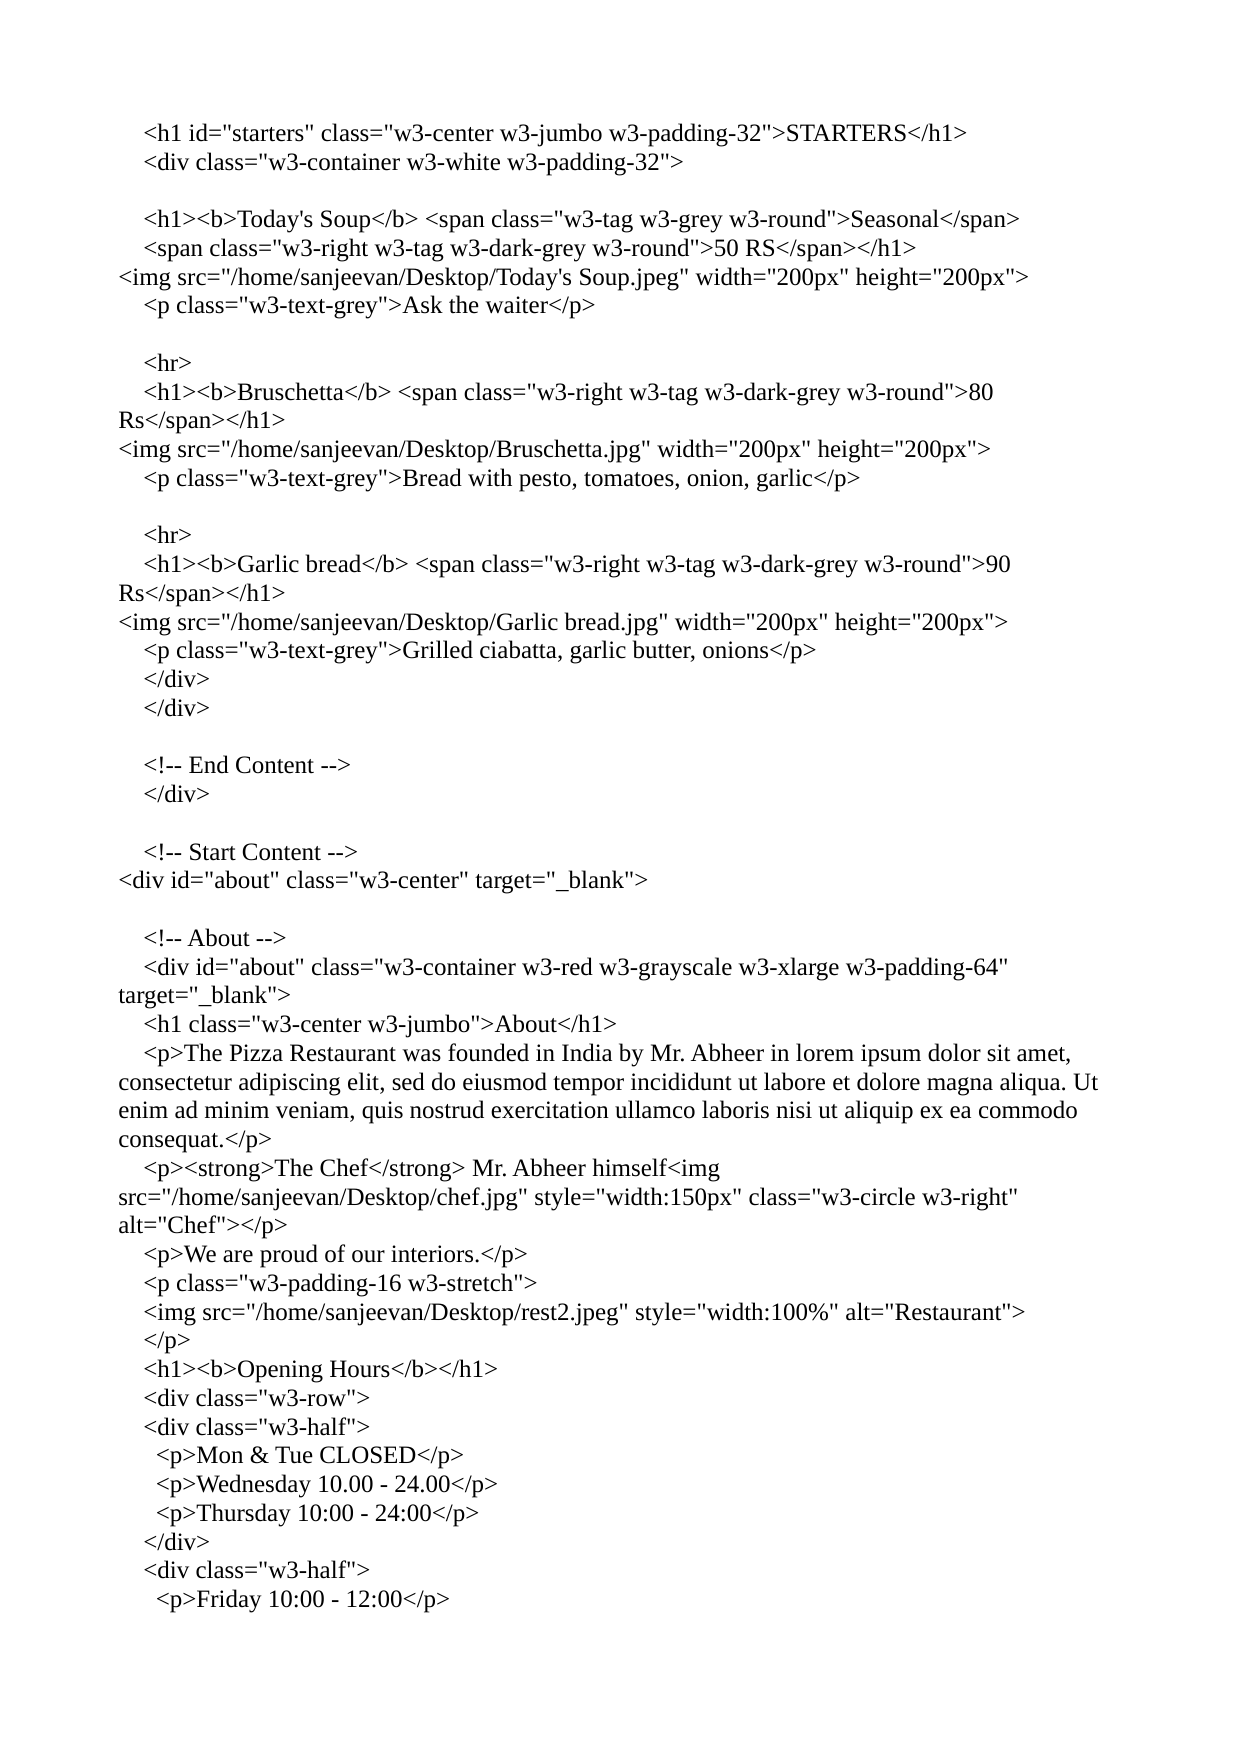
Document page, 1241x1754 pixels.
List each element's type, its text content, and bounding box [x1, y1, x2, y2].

text <p class="w3-text-grey">Bread with pesto, tomatoes, onion, garlic</p> [118, 463, 1122, 492]
text <h1><b>Garlic bread</b> <span class="w3-right w3-tag w3-dark-grey w3-round">90 Rs</span></h1> [118, 549, 1122, 607]
text </div> [118, 693, 1122, 722]
text <p>Thursday 10:00 - 24:00</p> [118, 1498, 1122, 1527]
text <p><strong>The Chef</strong> Mr. Abheer himself<img src="/home/sanjeevan/Desktop/chef.jpg" style="width:150px" class="w3-circle w3-right" alt="Chef"></p> [118, 1153, 1122, 1239]
text <p class="w3-text-grey">Ask the waiter</p> [118, 291, 1122, 319]
text <p>Mon & Tue CLOSED</p> [118, 1441, 1122, 1469]
text <img src="/home/sanjeevan/Desktop/Garlic bread.jpg" width="200px" height="200px"> [118, 607, 1122, 636]
text <img src="/home/sanjeevan/Desktop/rest2.jpeg" style="width:100%" alt="Restaurant"> [118, 1297, 1122, 1326]
text </div> [118, 1527, 1122, 1556]
text </div> [118, 779, 1122, 808]
text <hr> [118, 348, 1122, 377]
text <div class="w3-container w3-white w3-padding-32"> [118, 147, 1122, 176]
text <h1 class="w3-center w3-jumbo">About</h1> [118, 1009, 1122, 1038]
text <p>The Pizza Restaurant was founded in India by Mr. Abheer in lorem ipsum dolor sit amet, consectetur adipiscing elit, sed do eiusmod tempor incididunt ut labore et dolore magna aliqua. Ut enim ad minim veniam, quis nostrud exercitation ullamco laboris nisi ut aliquip ex ea commodo consequat.</p> [118, 1038, 1122, 1153]
text <div id="about" class="w3-container w3-red w3-grayscale w3-xlarge w3-padding-64" target="_blank"> [118, 952, 1122, 1009]
text <h1><b>Opening Hours</b></h1> [118, 1354, 1122, 1383]
text <!-- About --> [118, 923, 1122, 952]
text <div class="w3-half"> [118, 1556, 1122, 1584]
text <!-- Start Content --> [118, 837, 1122, 866]
text <div class="w3-half"> [118, 1412, 1122, 1441]
text <h1><b>Today's Soup</b> <span class="w3-tag w3-grey w3-round">Seasonal</span> [118, 204, 1122, 233]
text </p> [118, 1326, 1122, 1354]
text <img src="/home/sanjeevan/Desktop/Today's Soup.jpeg" width="200px" height="200px"> [118, 262, 1122, 291]
text <div class="w3-row"> [118, 1383, 1122, 1412]
text <hr> [118, 521, 1122, 549]
text <!-- End Content --> [118, 751, 1122, 779]
text <div id="about" class="w3-center" target="_blank"> [118, 866, 1122, 894]
text <p class="w3-padding-16 w3-stretch"> [118, 1268, 1122, 1297]
text <p>Friday 10:00 - 12:00</p> [118, 1584, 1122, 1613]
text <p>Wednesday 10.00 - 24.00</p> [118, 1469, 1122, 1498]
text <p class="w3-text-grey">Grilled ciabatta, garlic butter, onions</p> [118, 636, 1122, 664]
text <h1 id="starters" class="w3-center w3-jumbo w3-padding-32">STARTERS</h1> [118, 118, 1122, 147]
text </div> [118, 664, 1122, 693]
text <img src="/home/sanjeevan/Desktop/Bruschetta.jpg" width="200px" height="200px"> [118, 434, 1122, 463]
text <p>We are proud of our interiors.</p> [118, 1239, 1122, 1268]
text <span class="w3-right w3-tag w3-dark-grey w3-round">50 RS</span></h1> [118, 233, 1122, 262]
text <h1><b>Bruschetta</b> <span class="w3-right w3-tag w3-dark-grey w3-round">80 Rs</span></h1> [118, 377, 1122, 434]
